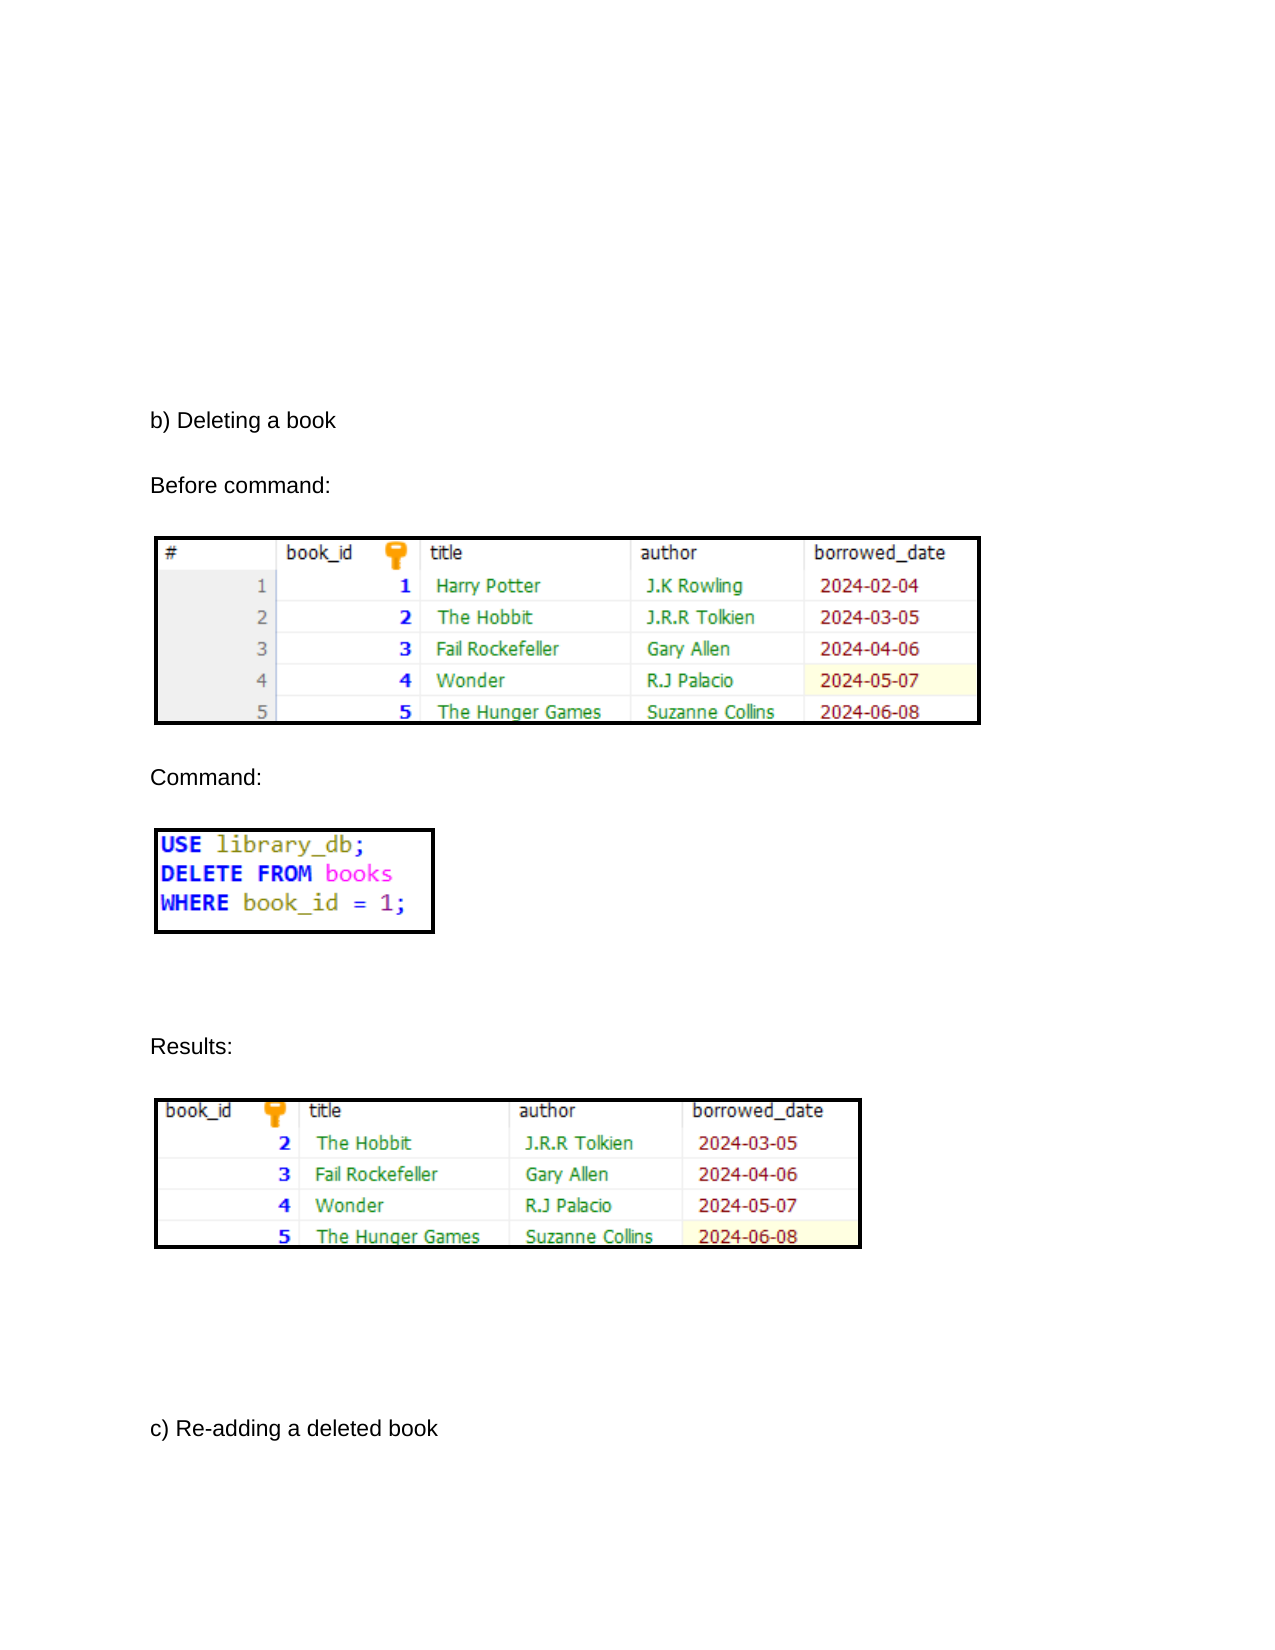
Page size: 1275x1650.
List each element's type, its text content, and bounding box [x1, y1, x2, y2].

subtitle b) Deleting a book [150, 407, 1125, 433]
picture [158, 1102, 858, 1245]
subtitle c) Re-adding a deleted book [150, 1415, 1125, 1441]
picture [158, 540, 977, 721]
text Before command: [150, 472, 1125, 498]
picture [158, 832, 431, 930]
text Results: [150, 1033, 1125, 1059]
text Command: [150, 763, 1125, 790]
